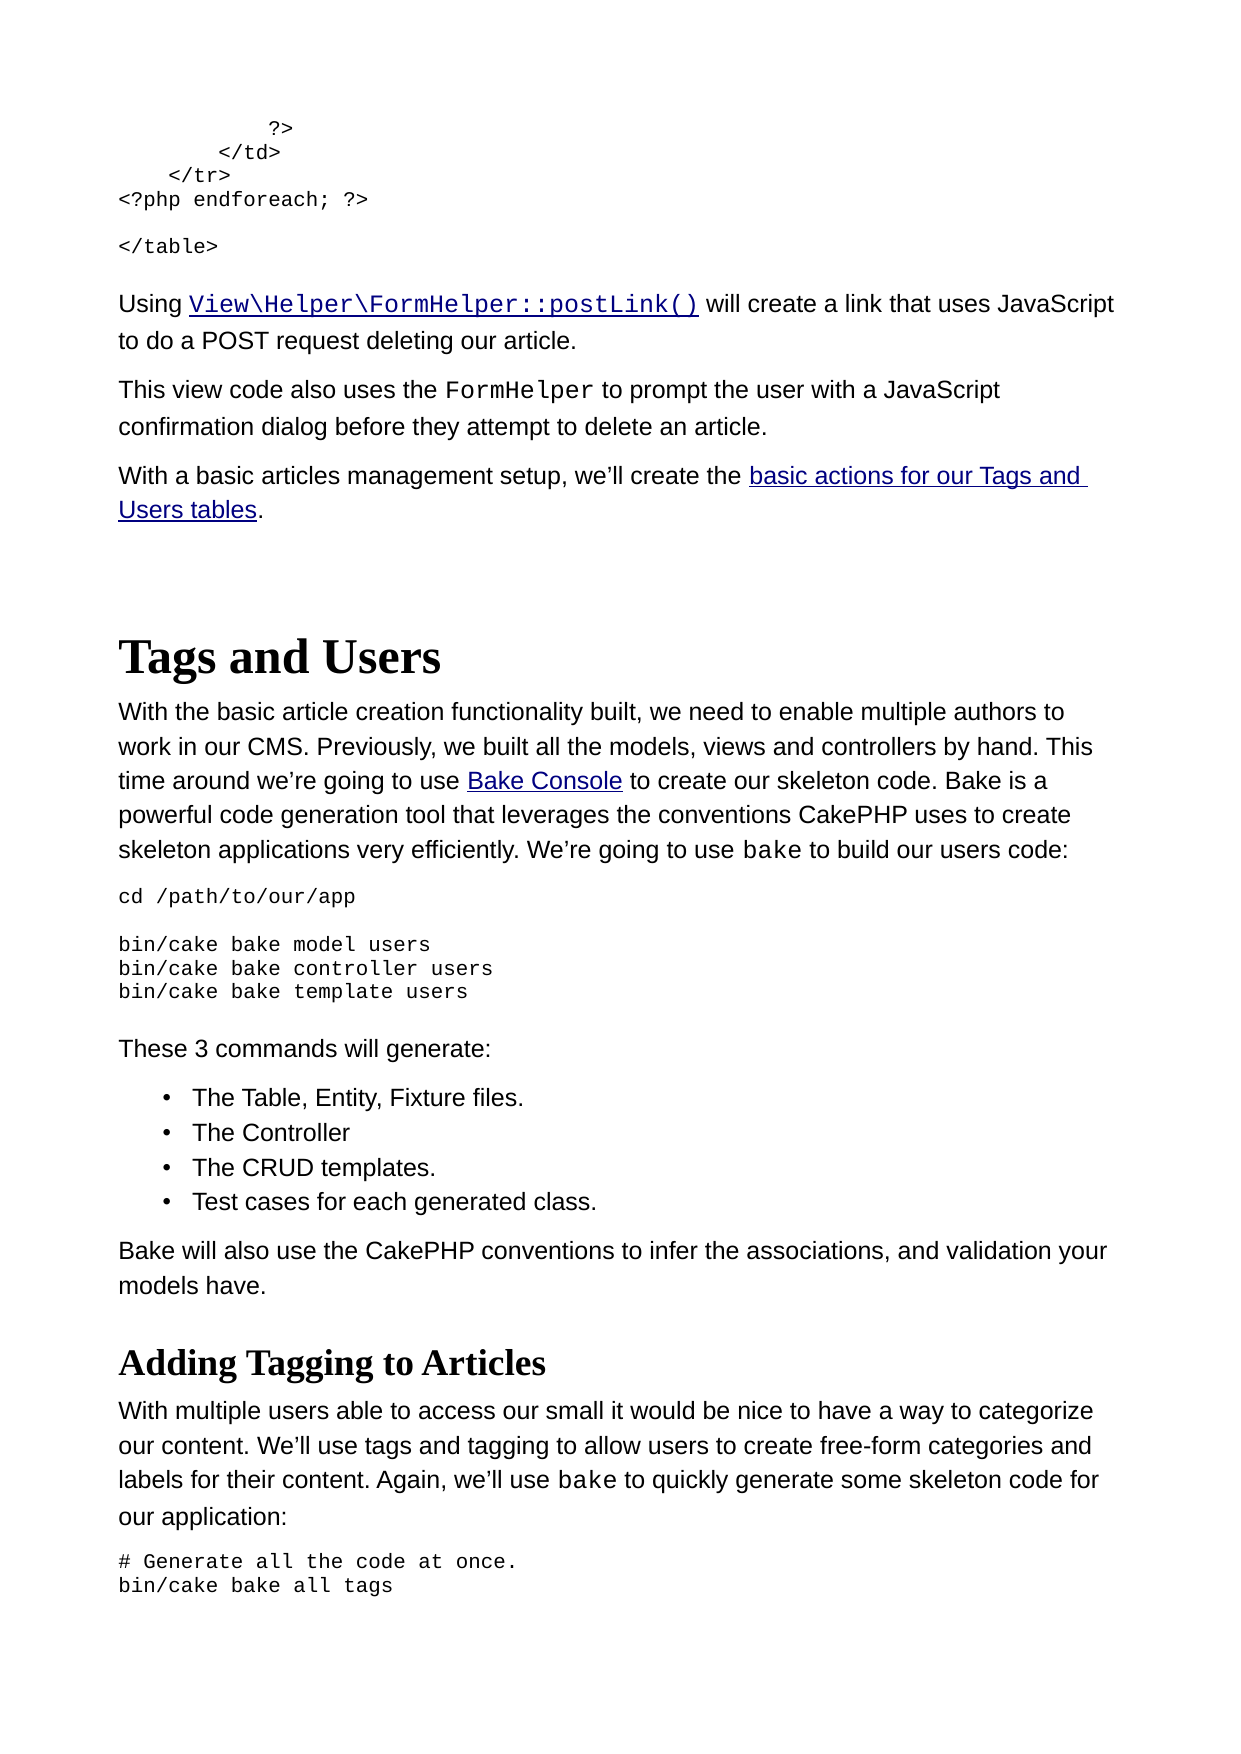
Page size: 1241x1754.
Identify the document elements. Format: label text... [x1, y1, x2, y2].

text bin/cake bake all tags [118, 1574, 1122, 1598]
text </table> [118, 236, 1122, 260]
text ?> [118, 118, 1122, 142]
text This view code also uses the FormHelper to prompt the user with a JavaScript confirmation dialog before they attempt to delete an article. [118, 375, 1122, 441]
text Bake will also use the CakePHP conventions to infer the associations, and validation your models have. [118, 1236, 1122, 1299]
subtitle Adding Tagging to Articles [118, 1341, 1122, 1384]
text With a basic articles management setup, we’ll create the basic actions for our Tags and Users tables. [118, 461, 1122, 524]
text </td> [118, 142, 1122, 165]
text cd /path/to/our/app [118, 887, 1122, 910]
text With multiple users able to access our small it would be nice to have a way to categorize our content. We’ll use tags and tagging to allow users to create free-form categories and labels for their content. Again, we’ll use bake to quickly generate some skeleton code for our application: [118, 1396, 1122, 1531]
list The Controller [162, 1118, 1122, 1147]
list The Table, Entity, Fixture files. [162, 1083, 1122, 1112]
text These 3 commands will generate: [118, 1034, 1122, 1063]
text bin/cake bake controller users [118, 957, 1122, 981]
list The CRUD templates. [162, 1152, 1122, 1181]
text Using View\Helper\FormHelper::postLink() will create a link that uses JavaScript to do a POST request deleting our article. [118, 289, 1122, 355]
list Test cases for each generated class. [162, 1187, 1122, 1216]
text # Generate all the code at once. [118, 1551, 1122, 1574]
text With the basic article creation functionality built, we need to enable multiple authors to work in our CMS. Previously, we built all the models, views and controllers by hand. This time around we’re going to use Bake Console to create our skeleton code. Bake is a powerful code generation tool that leverages the conventions CakePHP uses to create skeleton applications very efficiently. We’re going to use bake to build our users code: [118, 697, 1122, 866]
subtitle Tags and Users [118, 627, 1122, 684]
text bin/cake bake template users [118, 981, 1122, 1005]
text <?php endforeach; ?> [118, 189, 1122, 213]
text </tr> [118, 165, 1122, 189]
text bin/cake bake model users [118, 934, 1122, 957]
